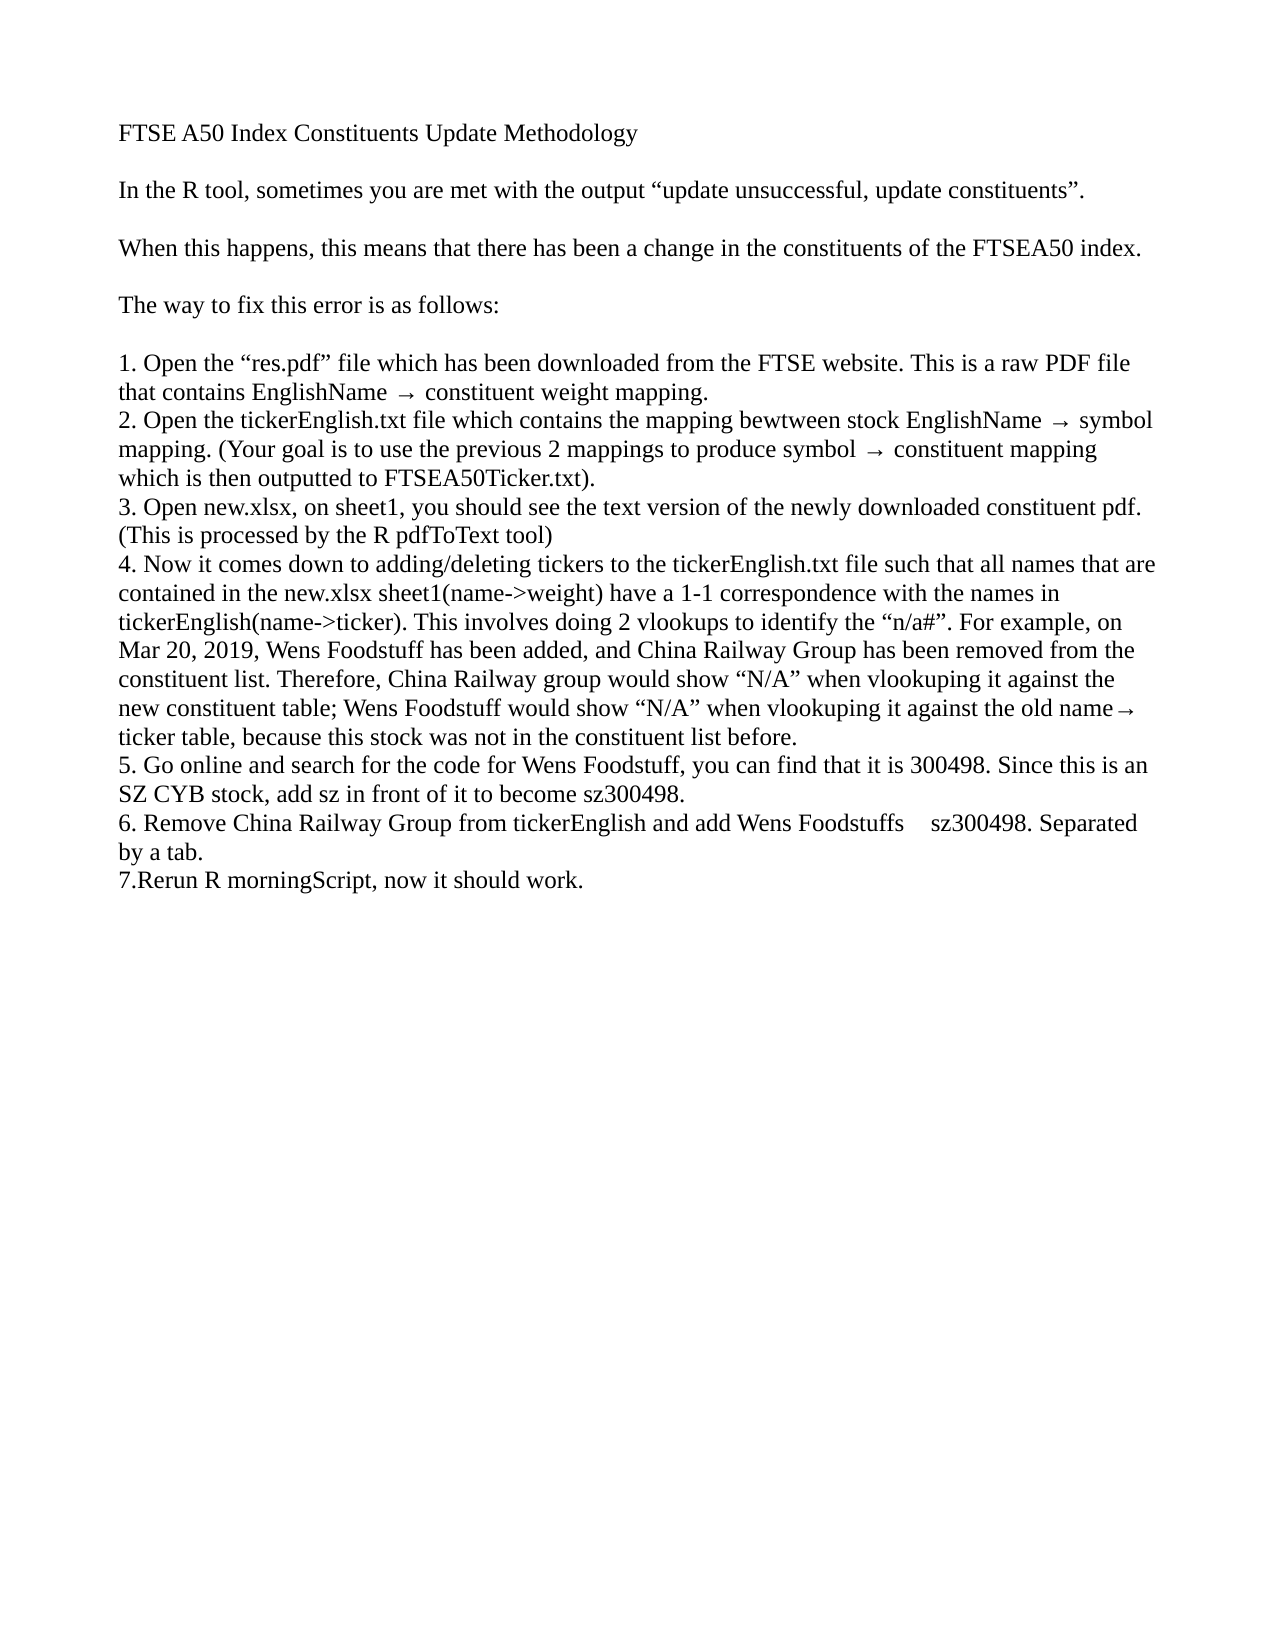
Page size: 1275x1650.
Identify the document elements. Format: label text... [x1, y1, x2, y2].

text The way to fix this error is as follows: [118, 291, 1157, 319]
text 4. Now it comes down to adding/deleting tickers to the tickerEnglish.txt file such that all names that are contained in the new.xlsx sheet1(name->weight) have a 1-1 correspondence with the names in tickerEnglish(name->ticker). This involves doing 2 vlookups to identify the “n/a#”. For example, on Mar 20, 2019, Wens Foodstuff has been added, and China Railway Group has been removed from the constituent list. Therefore, China Railway group would show “N/A” when vlookuping it against the new constituent table; Wens Foodstuff would show “N/A” when vlookuping it against the old name→ ticker table, because this stock was not in the constituent list before. [118, 549, 1157, 751]
text 1. Open the “res.pdf” file which has been downloaded from the FTSE website. This is a raw PDF file that contains EnglishName → constituent weight mapping. [118, 348, 1157, 406]
text 3. Open new.xlsx, on sheet1, you should see the text version of the newly downloaded constituent pdf. (This is processed by the R pdfToText tool) [118, 492, 1157, 549]
text 7.Rerun R morningScript, now it should work. [118, 866, 1157, 894]
text FTSE A50 Index Constituents Update Methodology [118, 118, 1157, 147]
text 2. Open the tickerEnglish.txt file which contains the mapping bewtween stock EnglishName → symbol mapping. (Your goal is to use the previous 2 mappings to produce symbol → constituent mapping which is then outputted to FTSEA50Ticker.txt). [118, 406, 1157, 492]
text 6. Remove China Railway Group from tickerEnglish and add Wens Foodstuffs sz300498. Separated by a tab. [118, 808, 1157, 866]
text When this happens, this means that there has been a change in the constituents of the FTSEA50 index. [118, 233, 1157, 262]
text In the R tool, sometimes you are met with the output “update unsuccessful, update constituents”. [118, 176, 1157, 204]
text 5. Go online and search for the code for Wens Foodstuff, you can find that it is 300498. Since this is an SZ CYB stock, add sz in front of it to become sz300498. [118, 751, 1157, 808]
